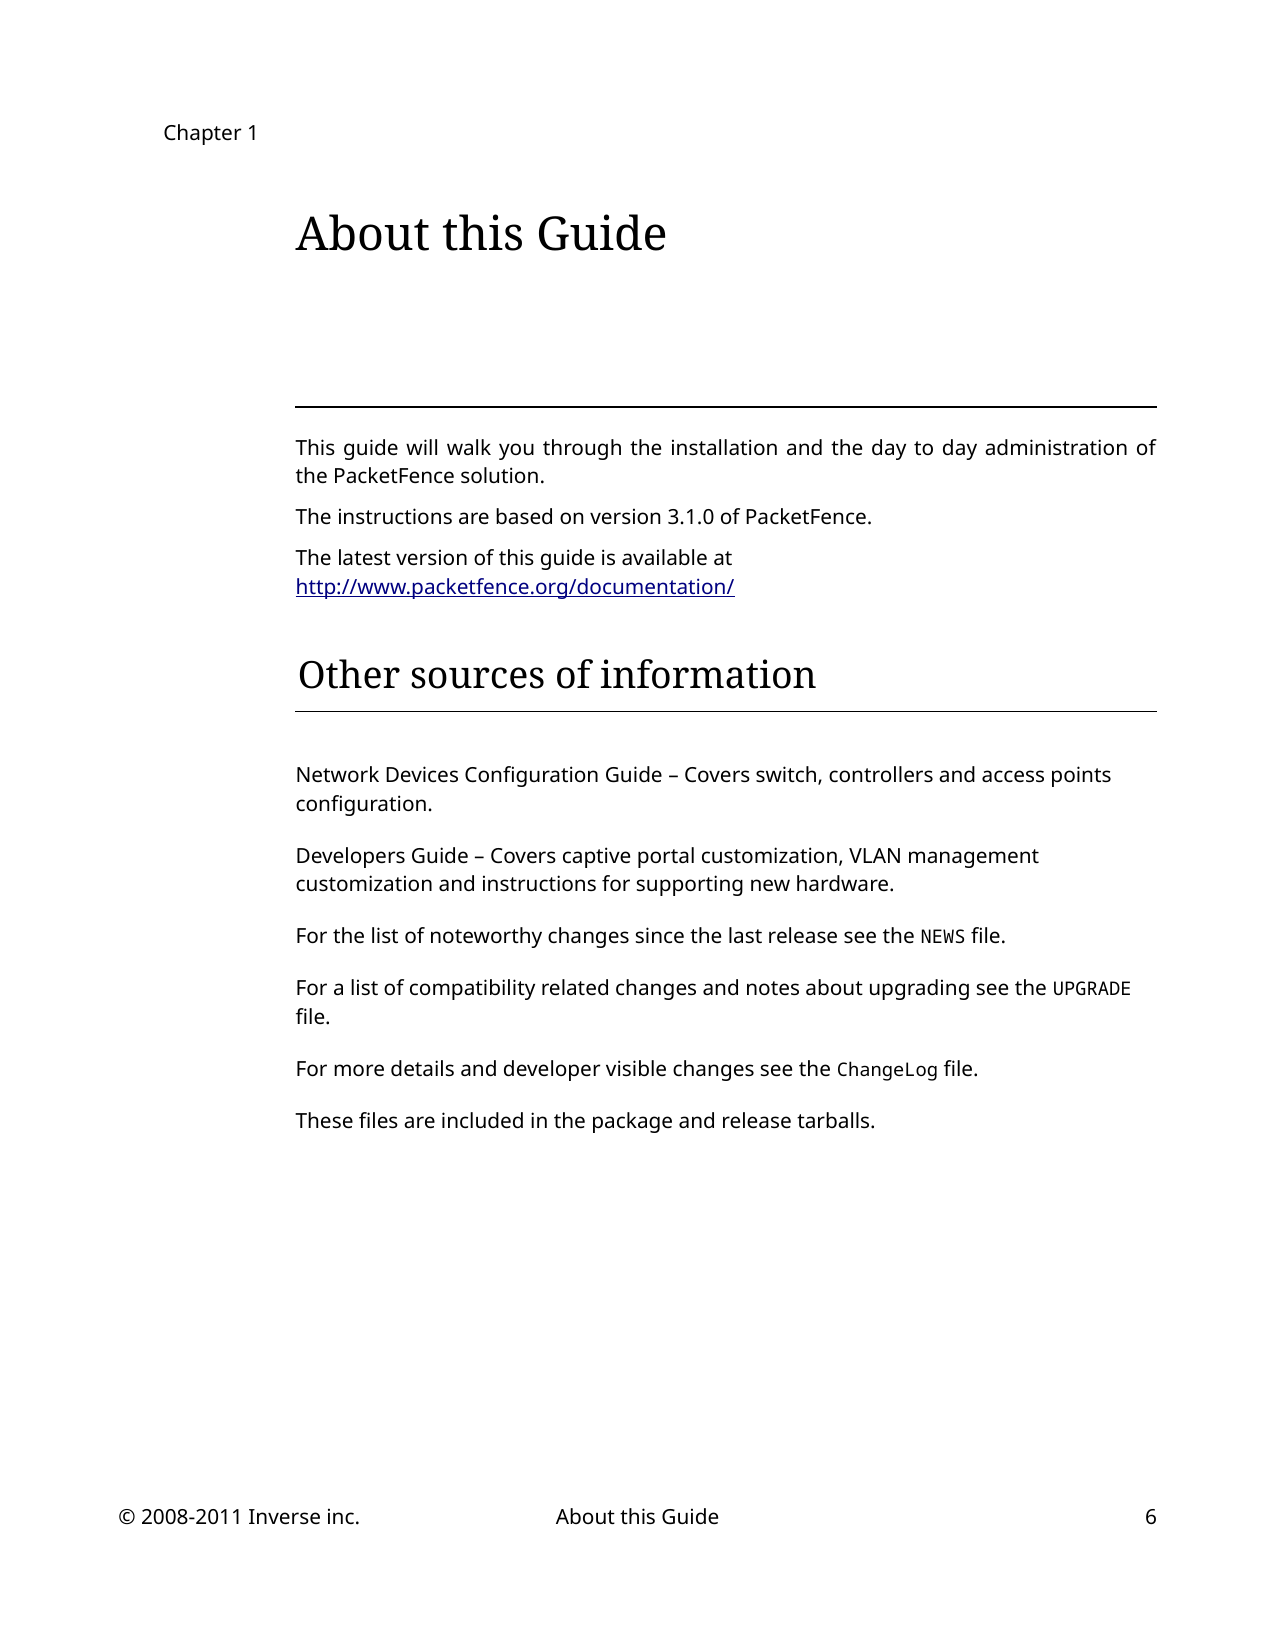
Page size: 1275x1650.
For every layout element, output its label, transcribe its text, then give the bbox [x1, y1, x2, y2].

text For the list of noteworthy changes since the last release see the NEWS file. [295, 921, 1157, 950]
text Developers Guide – Covers captive portal customization, VLAN management customization and instructions for supporting new hardware. [295, 841, 1157, 898]
text Network Devices Configuration Guide – Covers switch, controllers and access points configuration. [295, 760, 1157, 817]
text For a list of compatibility related changes and notes about upgrading see the UPGRADE file. [295, 973, 1157, 1030]
text These files are included in the package and release tarballs. [295, 1106, 1157, 1134]
text The instructions are based on version 3.1.0 of PacketFence. [295, 502, 1157, 531]
subtitle Other sources of information [295, 649, 1157, 711]
text For more details and developer visible changes see the ChangeLog file. [295, 1054, 1157, 1082]
subtitle About this Guide [295, 201, 1157, 406]
text This guide will walk you through the installation and the day to day administration of the PacketFence solution. [295, 433, 1157, 490]
text The latest version of this guide is available at http://www.packetfence.org/documentation/ [295, 543, 1157, 600]
